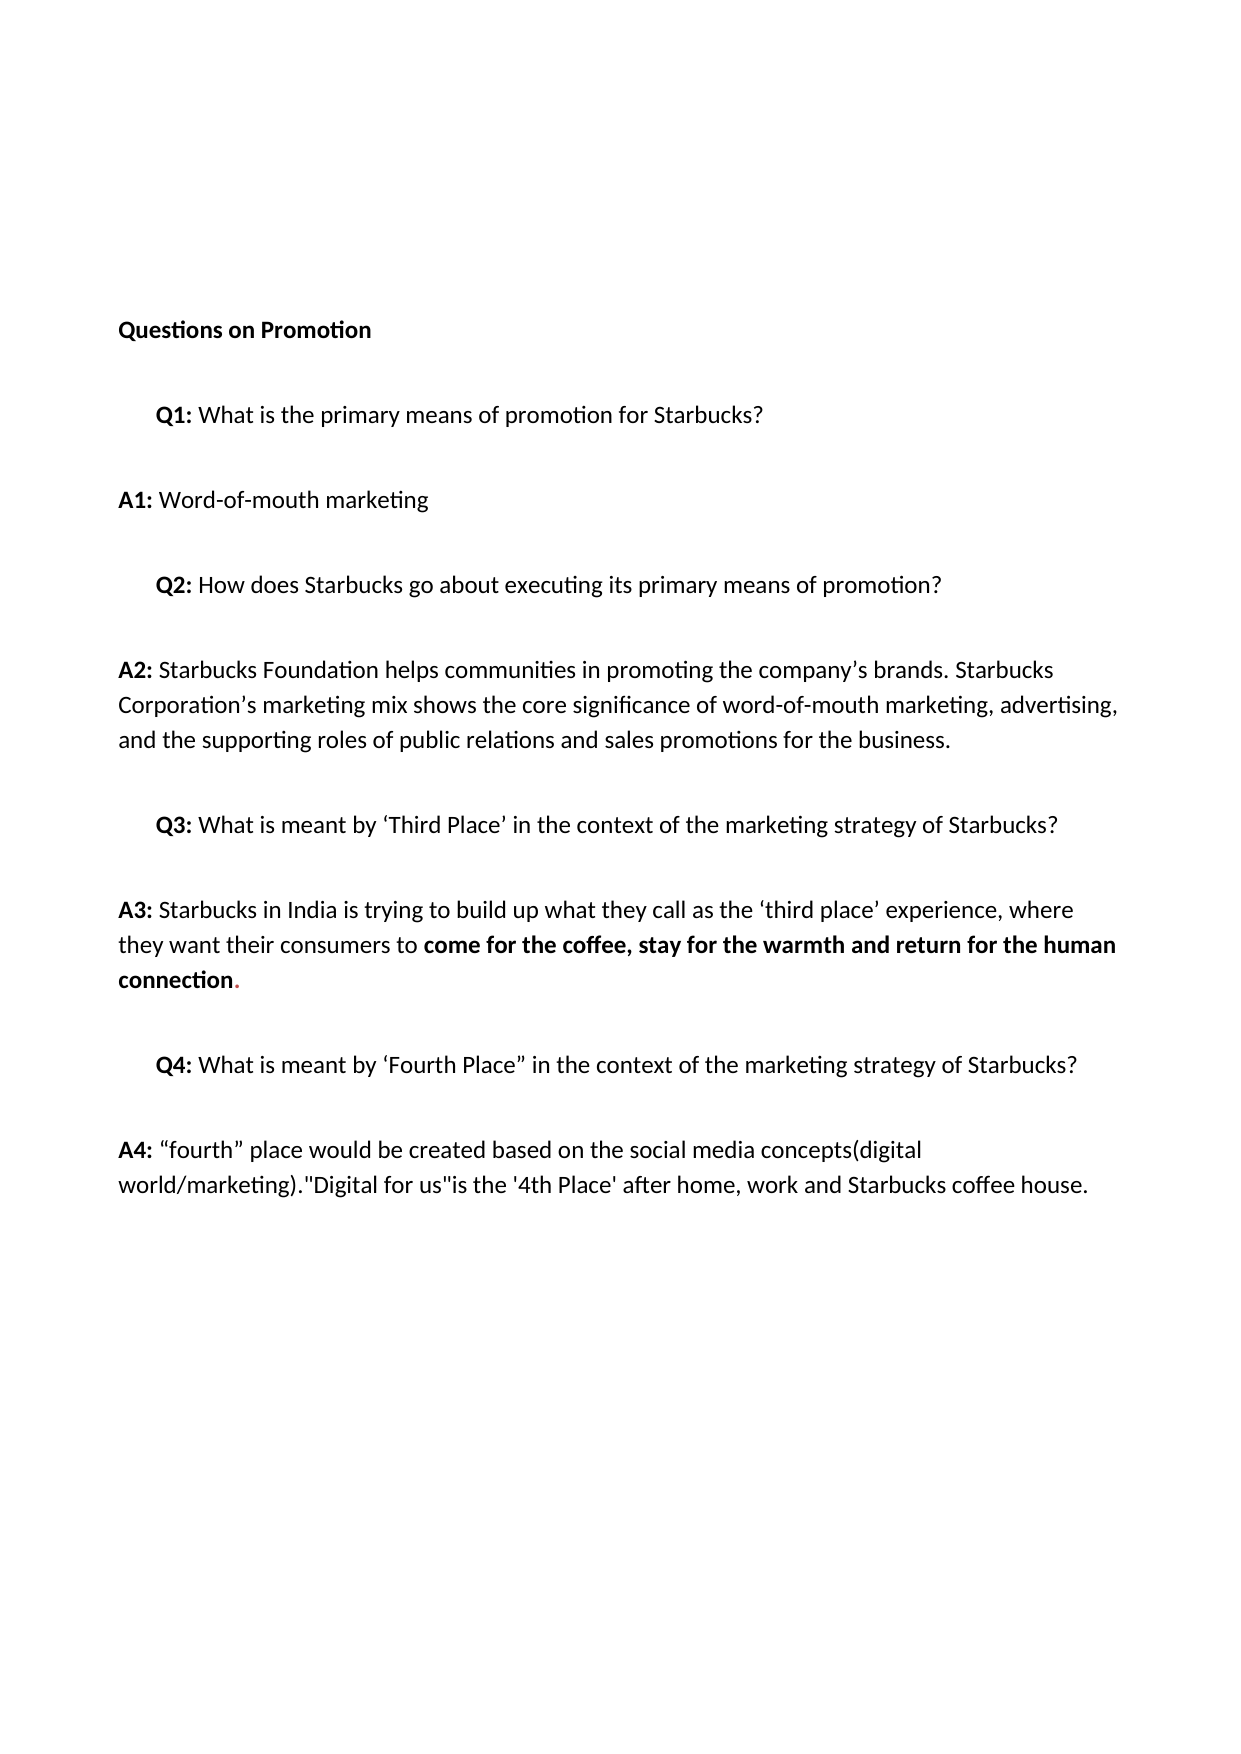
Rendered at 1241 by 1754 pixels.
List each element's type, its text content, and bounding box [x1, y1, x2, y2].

text A1: Word-of-mouth marketing [118, 485, 1122, 515]
text Q4: What is meant by ‘Fourth Place” in the context of the marketing strategy of Starbucks? [156, 1050, 1122, 1080]
text A4: “fourth” place would be created based on the social media concepts(digital world/marketing)."Digital for us"is the '4th Place' after home, work and Starbucks coffee house. [118, 1135, 1122, 1200]
text A3: Starbucks in India is trying to build up what they call as the ‘third place’ experience, where they want their consumers to come for the coffee, stay for the warmth and return for the human connection. [118, 895, 1122, 995]
text Q1: What is the primary means of promotion for Starbucks? [156, 400, 1122, 430]
text A2: Starbucks Foundation helps communities in promoting the company’s brands. Starbucks Corporation’s marketing mix shows the core significance of word-of-mouth marketing, advertising, and the supporting roles of public relations and sales promotions for the business. [118, 655, 1122, 755]
text Questions on Promotion [118, 315, 1122, 345]
text Q3: What is meant by ‘Third Place’ in the context of the marketing strategy of Starbucks? [156, 810, 1122, 840]
text Q2: How does Starbucks go about executing its primary means of promotion? [156, 570, 1122, 600]
